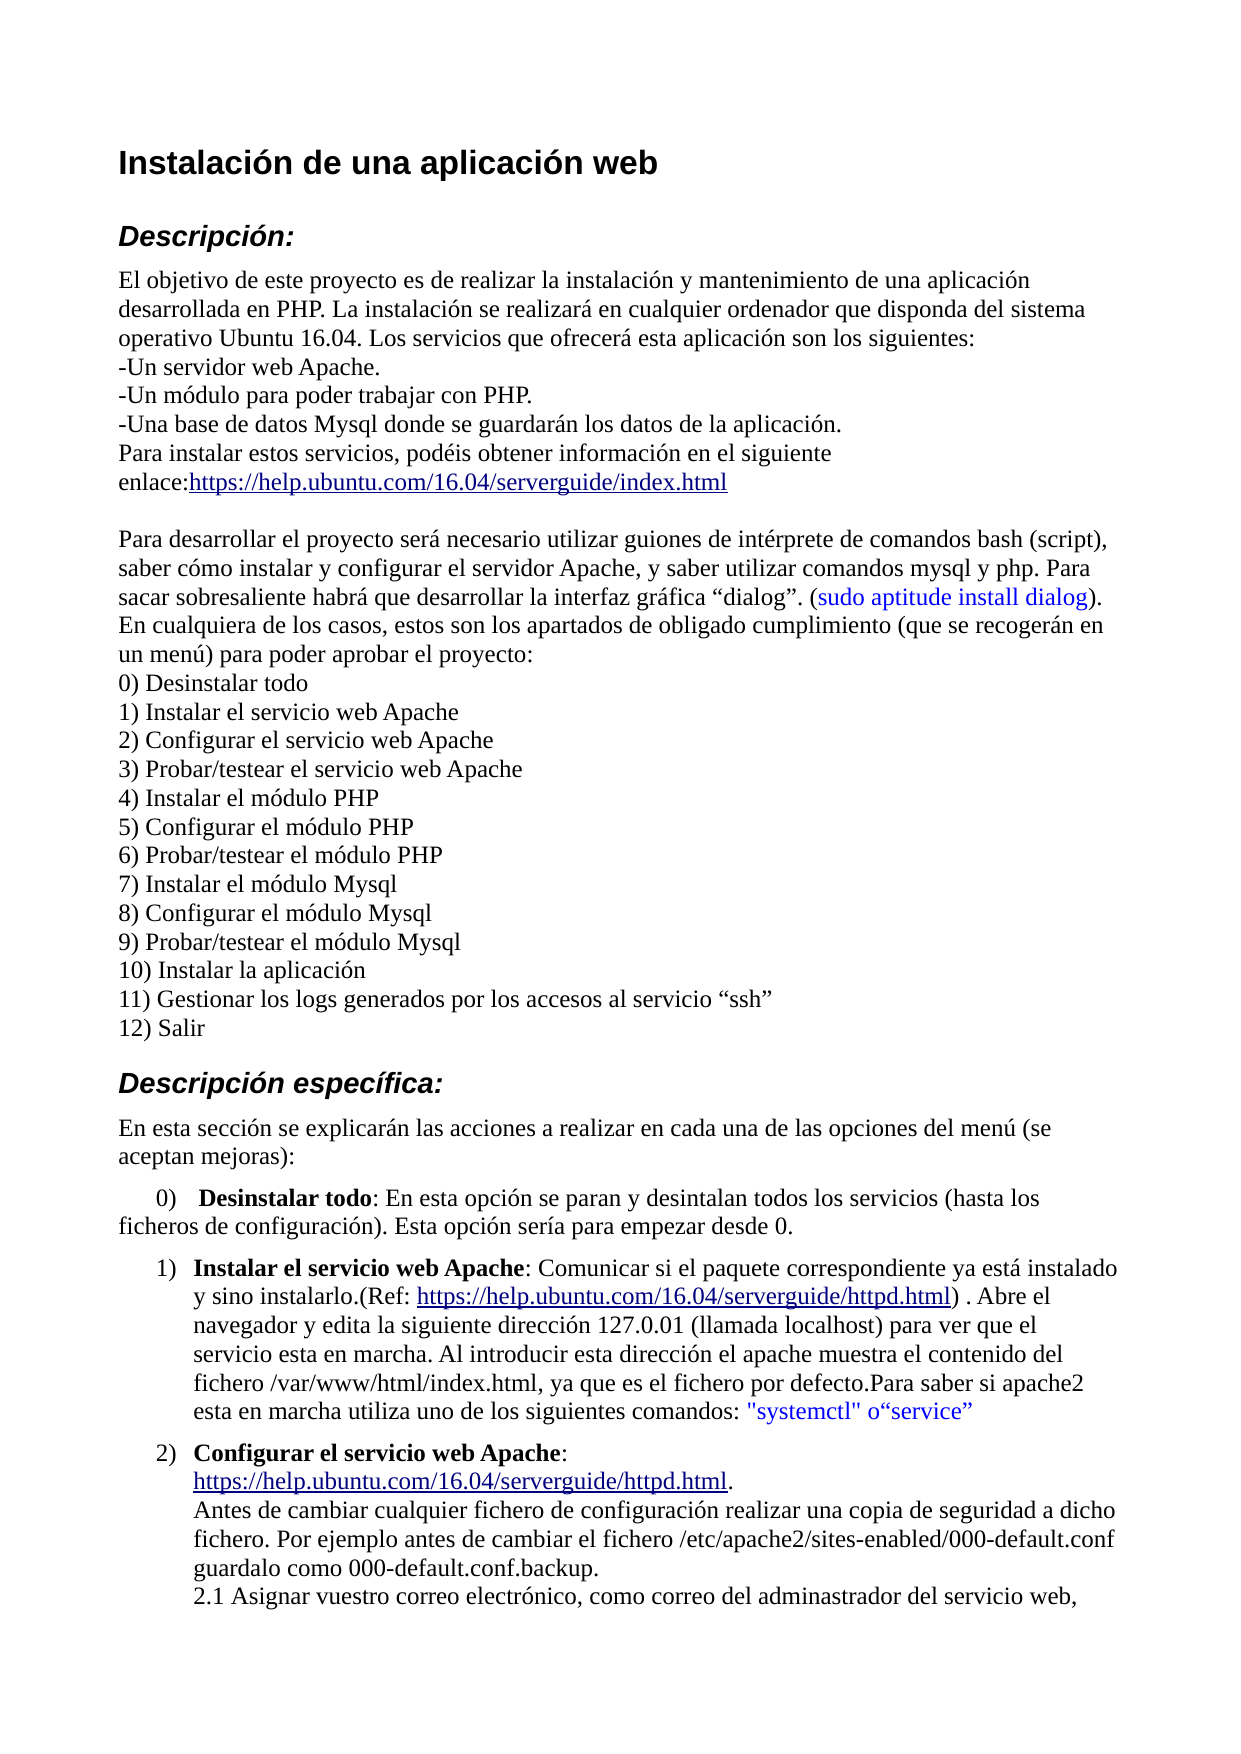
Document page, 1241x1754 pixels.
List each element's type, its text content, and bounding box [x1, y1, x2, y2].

text Para instalar estos servicios, podéis obtener información en el siguiente enlace:https://help.ubuntu.com/16.04/serverguide/index.html [118, 438, 1122, 495]
list Asignar vuestro correo electrónico, como correo del adminastrador del servicio web, [193, 1581, 1122, 1610]
text 7) Instalar el módulo Mysql [118, 869, 1122, 898]
text 12) Salir [118, 1013, 1122, 1042]
text -Un servidor web Apache. [118, 352, 1122, 380]
subtitle Instalación de una aplicación web [118, 143, 1122, 182]
text 4) Instalar el módulo PHP [118, 783, 1122, 812]
text 1) Instalar el servicio web Apache [118, 697, 1122, 725]
text 0) Desinstalar todo [118, 668, 1122, 697]
text 5) Configurar el módulo PHP [118, 812, 1122, 840]
text 8) Configurar el módulo Mysql [118, 898, 1122, 927]
list Configurar el servicio web Apache: https://help.ubuntu.com/16.04/serverguide/httpd.html. [156, 1438, 1122, 1495]
text -Una base de datos Mysql donde se guardarán los datos de la aplicación. [118, 409, 1122, 438]
text El objetivo de este proyecto es de realizar la instalación y mantenimiento de una aplicación desarrollada en PHP. La instalación se realizará en cualquier ordenador que disponda del sistema operativo Ubuntu 16.04. Los servicios que ofrecerá esta aplicación son los siguientes: [118, 265, 1122, 352]
text 0) Desinstalar todo: En esta opción se paran y desintalan todos los servicios (hasta los ficheros de configuración). Esta opción sería para empezar desde 0. [118, 1183, 1122, 1240]
subtitle Descripción: [118, 219, 1122, 253]
subtitle Descripción específica: [118, 1067, 1122, 1100]
text 11) Gestionar los logs generados por los accesos al servicio “ssh” [118, 984, 1122, 1013]
text Para desarrollar el proyecto será necesario utilizar guiones de intérprete de comandos bash (script), saber cómo instalar y configurar el servidor Apache, y saber utilizar comandos mysql y php. Para sacar sobresaliente habrá que desarrollar la interfaz gráfica “dialog”. (sudo aptitude install dialog). En cualquiera de los casos, estos son los apartados de obligado cumplimiento (que se recogerán en un menú) para poder aprobar el proyecto: [118, 524, 1122, 668]
text 3) Probar/testear el servicio web Apache [118, 754, 1122, 783]
text 2) Configurar el servicio web Apache [118, 725, 1122, 754]
text 6) Probar/testear el módulo PHP [118, 840, 1122, 869]
list Instalar el servicio web Apache: Comunicar si el paquete correspondiente ya está instalado y sino instalarlo.(Ref: https://help.ubuntu.com/16.04/serverguide/httpd.html) . Abre el navegador y edita la siguiente dirección 127.0.01 (llamada localhost) para ver que el servicio esta en marcha. Al introducir esta dirección el apache muestra el contenido del fichero /var/www/html/index.html, ya que es el fichero por defecto.Para saber si apache2 esta en marcha utiliza uno de los siguientes comandos: "systemctl" o“service” [156, 1253, 1122, 1425]
text En esta sección se explicarán las acciones a realizar en cada una de las opciones del menú (se aceptan mejoras): [118, 1113, 1122, 1170]
text 9) Probar/testear el módulo Mysql [118, 927, 1122, 955]
text -Un módulo para poder trabajar con PHP. [118, 380, 1122, 409]
list Antes de cambiar cualquier fichero de configuración realizar una copia de seguridad a dicho fichero. Por ejemplo antes de cambiar el fichero /etc/apache2/sites-enabled/000-default.conf guardalo como 000-default.conf.backup. [156, 1495, 1122, 1581]
text 10) Instalar la aplicación [118, 955, 1122, 984]
